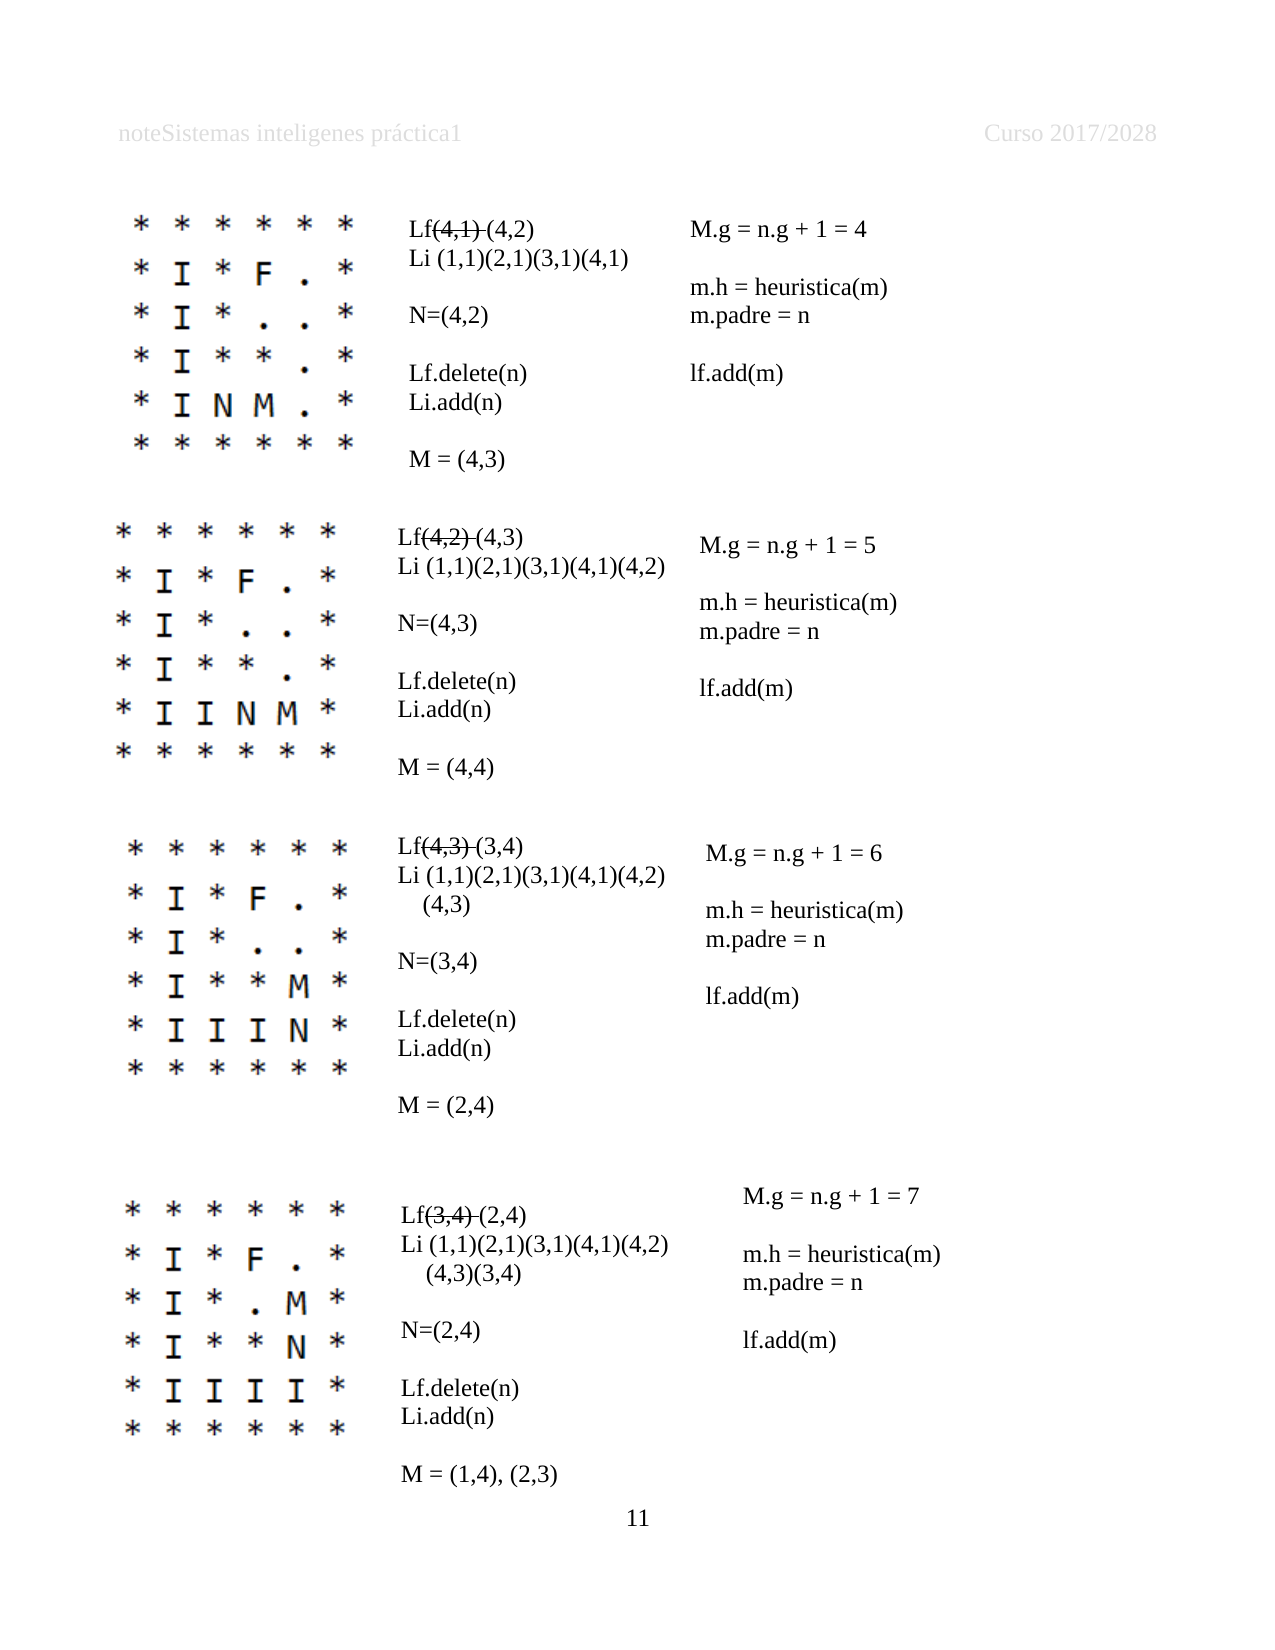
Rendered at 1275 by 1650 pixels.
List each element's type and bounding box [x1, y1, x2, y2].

picture [109, 510, 350, 774]
picture [133, 209, 367, 461]
picture [124, 829, 358, 1083]
picture [115, 1193, 375, 1456]
